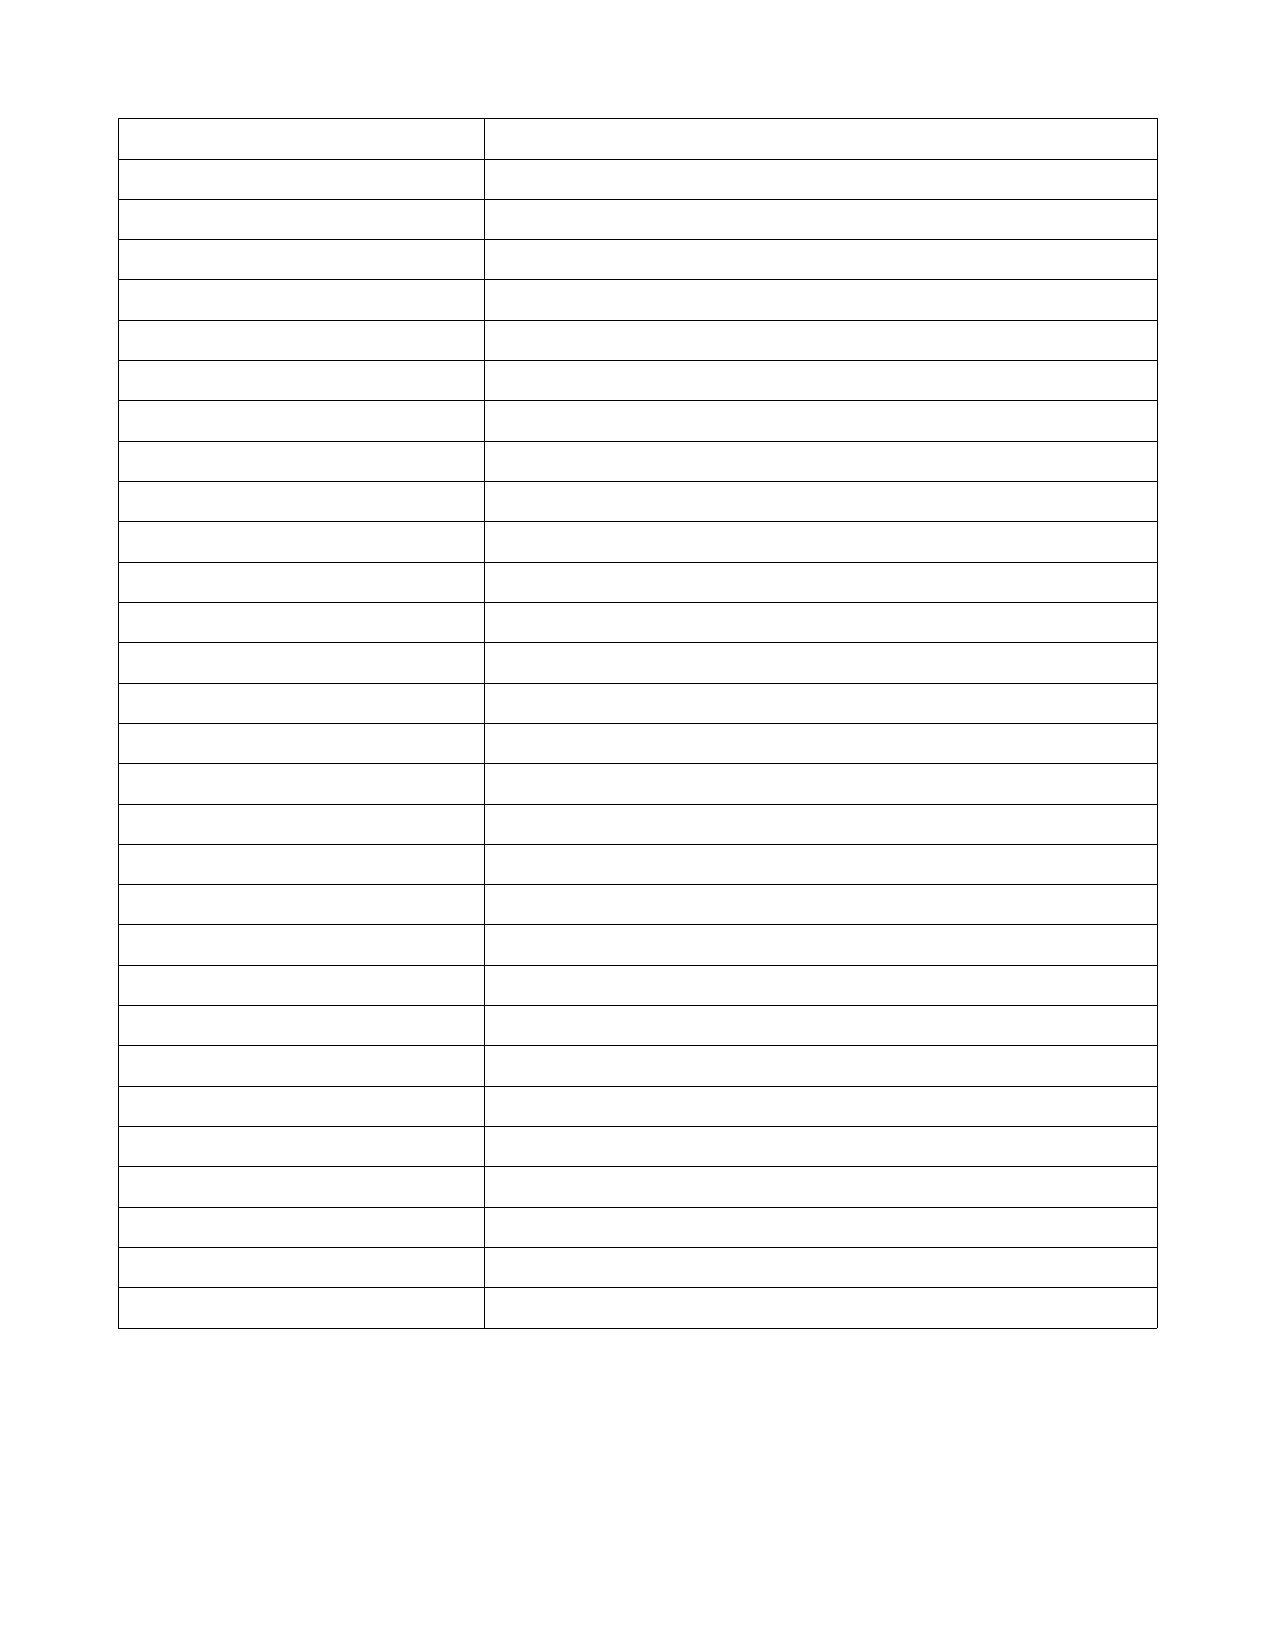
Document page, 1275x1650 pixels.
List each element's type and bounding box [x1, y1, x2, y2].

table_cell [485, 482, 1157, 521]
table_cell [119, 805, 484, 844]
table_cell [485, 1167, 1157, 1207]
table_cell [485, 1006, 1157, 1045]
table_cell [485, 321, 1157, 360]
table_cell [485, 119, 1157, 158]
table_cell [485, 563, 1157, 602]
table_cell [119, 563, 484, 602]
table_cell [119, 522, 484, 562]
table_cell [485, 603, 1157, 642]
table_cell [119, 845, 484, 884]
table_cell [485, 1087, 1157, 1126]
table_cell [119, 1167, 484, 1207]
table_cell [119, 966, 484, 1005]
table_cell [485, 401, 1157, 441]
table_cell [485, 1248, 1157, 1287]
table_cell [485, 805, 1157, 844]
table_cell [119, 482, 484, 521]
table_cell [119, 240, 484, 279]
table_cell [119, 361, 484, 400]
table_cell [485, 200, 1157, 239]
table_cell [119, 1006, 484, 1045]
table_cell [485, 966, 1157, 1005]
table_cell [485, 643, 1157, 682]
table_cell [119, 603, 484, 642]
table_cell [119, 643, 484, 682]
table_cell [119, 1208, 484, 1247]
table_cell [485, 442, 1157, 481]
table_cell [119, 764, 484, 803]
table_cell [119, 401, 484, 441]
table_cell [485, 925, 1157, 965]
table_cell [485, 1046, 1157, 1086]
table_cell [485, 1127, 1157, 1166]
table_cell [119, 280, 484, 320]
table_cell [119, 200, 484, 239]
table_cell [119, 321, 484, 360]
table_cell [119, 1087, 484, 1126]
table_cell [119, 1288, 484, 1327]
table_cell [119, 724, 484, 763]
table_cell [485, 845, 1157, 884]
table_cell [485, 885, 1157, 924]
table_cell [119, 925, 484, 965]
table_cell [485, 361, 1157, 400]
table_cell [119, 1046, 484, 1086]
table_cell [119, 119, 484, 158]
table_cell [485, 280, 1157, 320]
table_cell [485, 522, 1157, 562]
table_cell [119, 684, 484, 723]
table_cell [119, 1127, 484, 1166]
table_cell [485, 1288, 1157, 1327]
table_cell [485, 764, 1157, 803]
table_cell [119, 442, 484, 481]
table_cell [485, 1208, 1157, 1247]
table_cell [485, 684, 1157, 723]
table_cell [485, 724, 1157, 763]
table_cell [119, 160, 484, 199]
table_cell [119, 885, 484, 924]
table_cell [485, 240, 1157, 279]
table_cell [485, 160, 1157, 199]
table_cell [119, 1248, 484, 1287]
